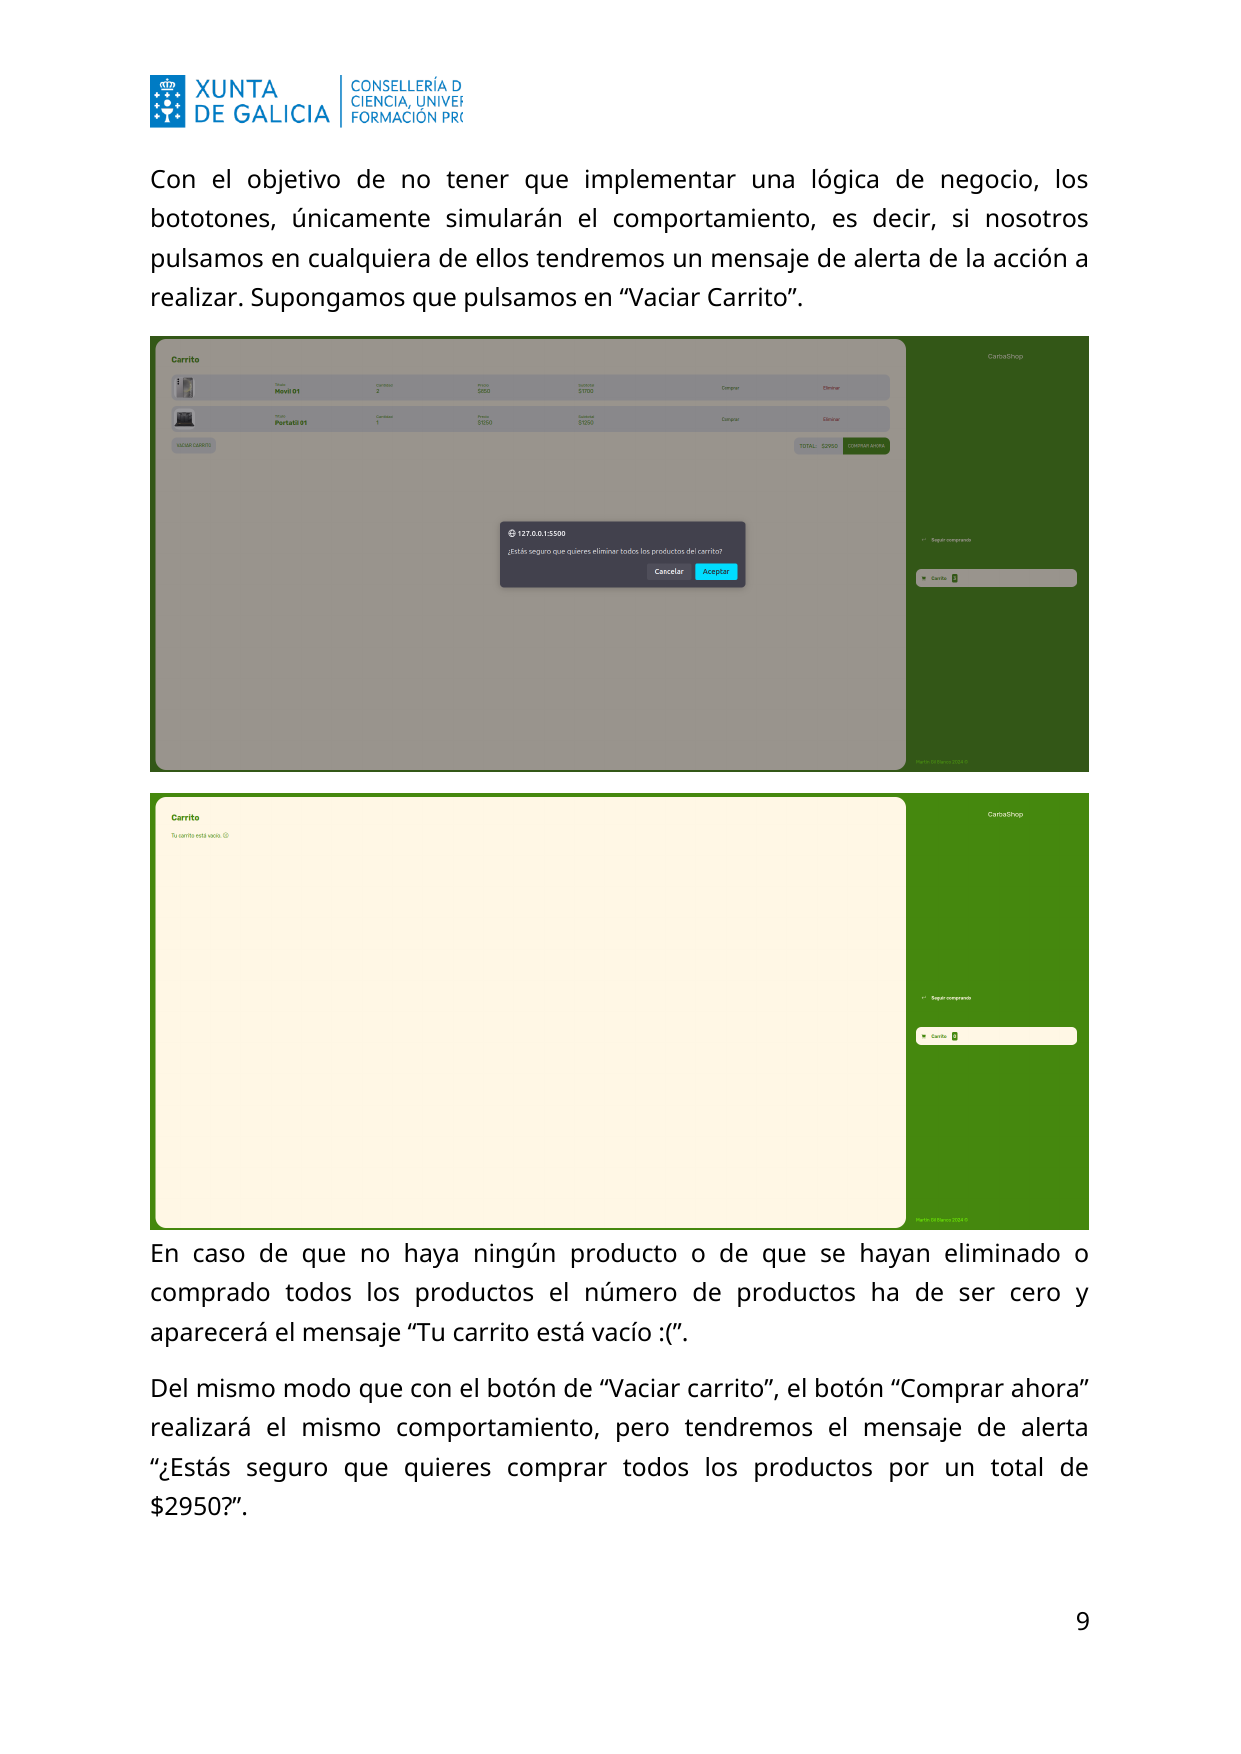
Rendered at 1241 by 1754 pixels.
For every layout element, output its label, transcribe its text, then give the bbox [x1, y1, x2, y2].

text Con el objetivo de no tener que implementar una lógica de negocio, los bototones, únicamente simularán el comportamiento, es decir, si nosotros pulsamos en cualquiera de ellos tendremos un mensaje de alerta de la acción a realizar. Supongamos que pulsamos en “Vaciar Carrito”. [150, 161, 1090, 314]
text En caso de que no haya ningún producto o de que se hayan eliminado o comprado todos los productos el número de productos ha de ser cero y aparecerá el mensaje “Tu carrito está vacío :(”. [150, 794, 1090, 1348]
text Del mismo modo que con el botón de “Vaciar carrito”, el botón “Comprar ahora” realizará el mismo comportamiento, pero tendremos el mensaje de alerta “¿Estás seguro que quieres comprar todos los productos por un total de $2950?”. [150, 1370, 1090, 1523]
